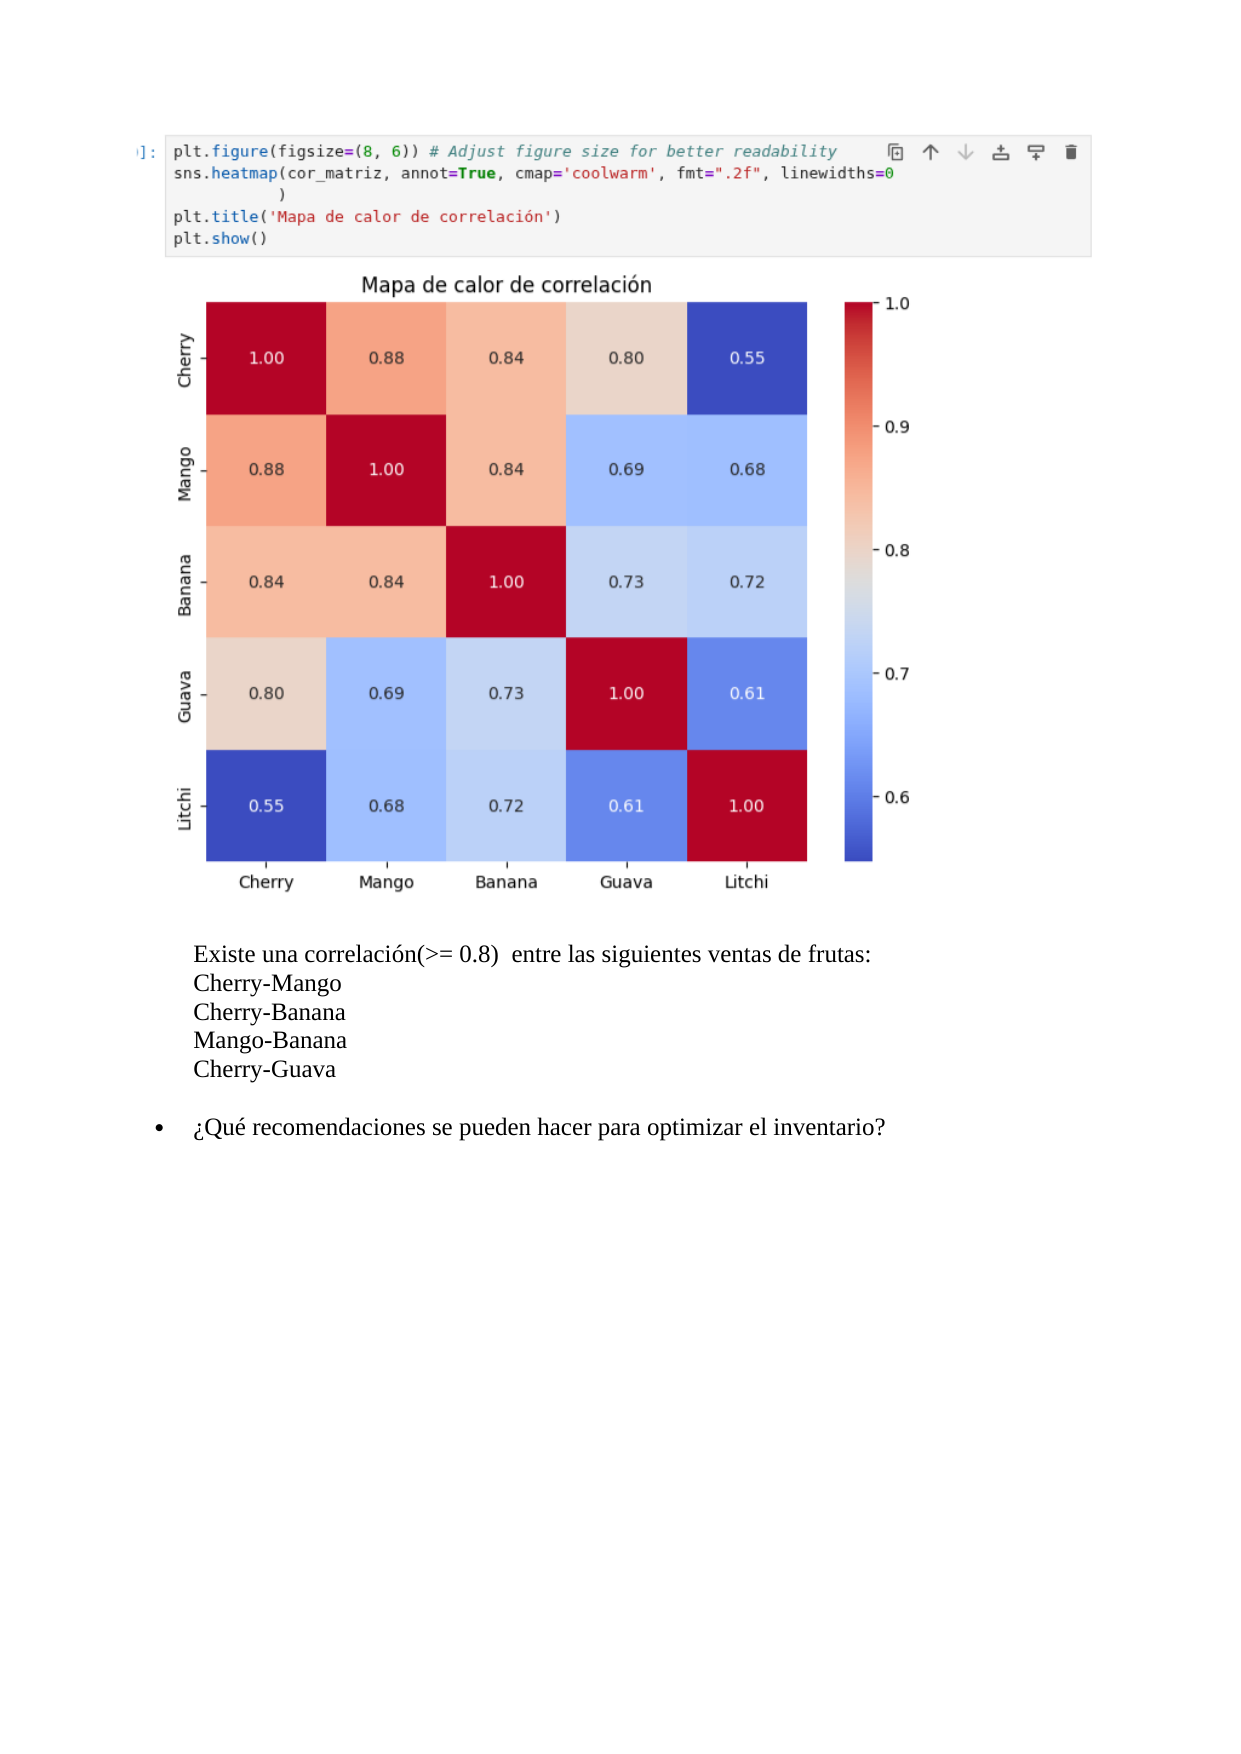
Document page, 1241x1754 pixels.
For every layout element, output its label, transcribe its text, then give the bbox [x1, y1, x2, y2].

list Cherry-Mango [156, 968, 1122, 997]
list ¿Qué recomendaciones se pueden hacer para optimizar el inventario? [156, 1112, 1122, 1141]
picture [136, 118, 1104, 940]
list Cherry-Banana [156, 997, 1122, 1026]
list Mango-Banana [156, 1026, 1122, 1054]
list Cherry-Guava [156, 1054, 1122, 1083]
list Existe una correlación(>= 0.8) entre las siguientes ventas de frutas: [156, 118, 1122, 968]
